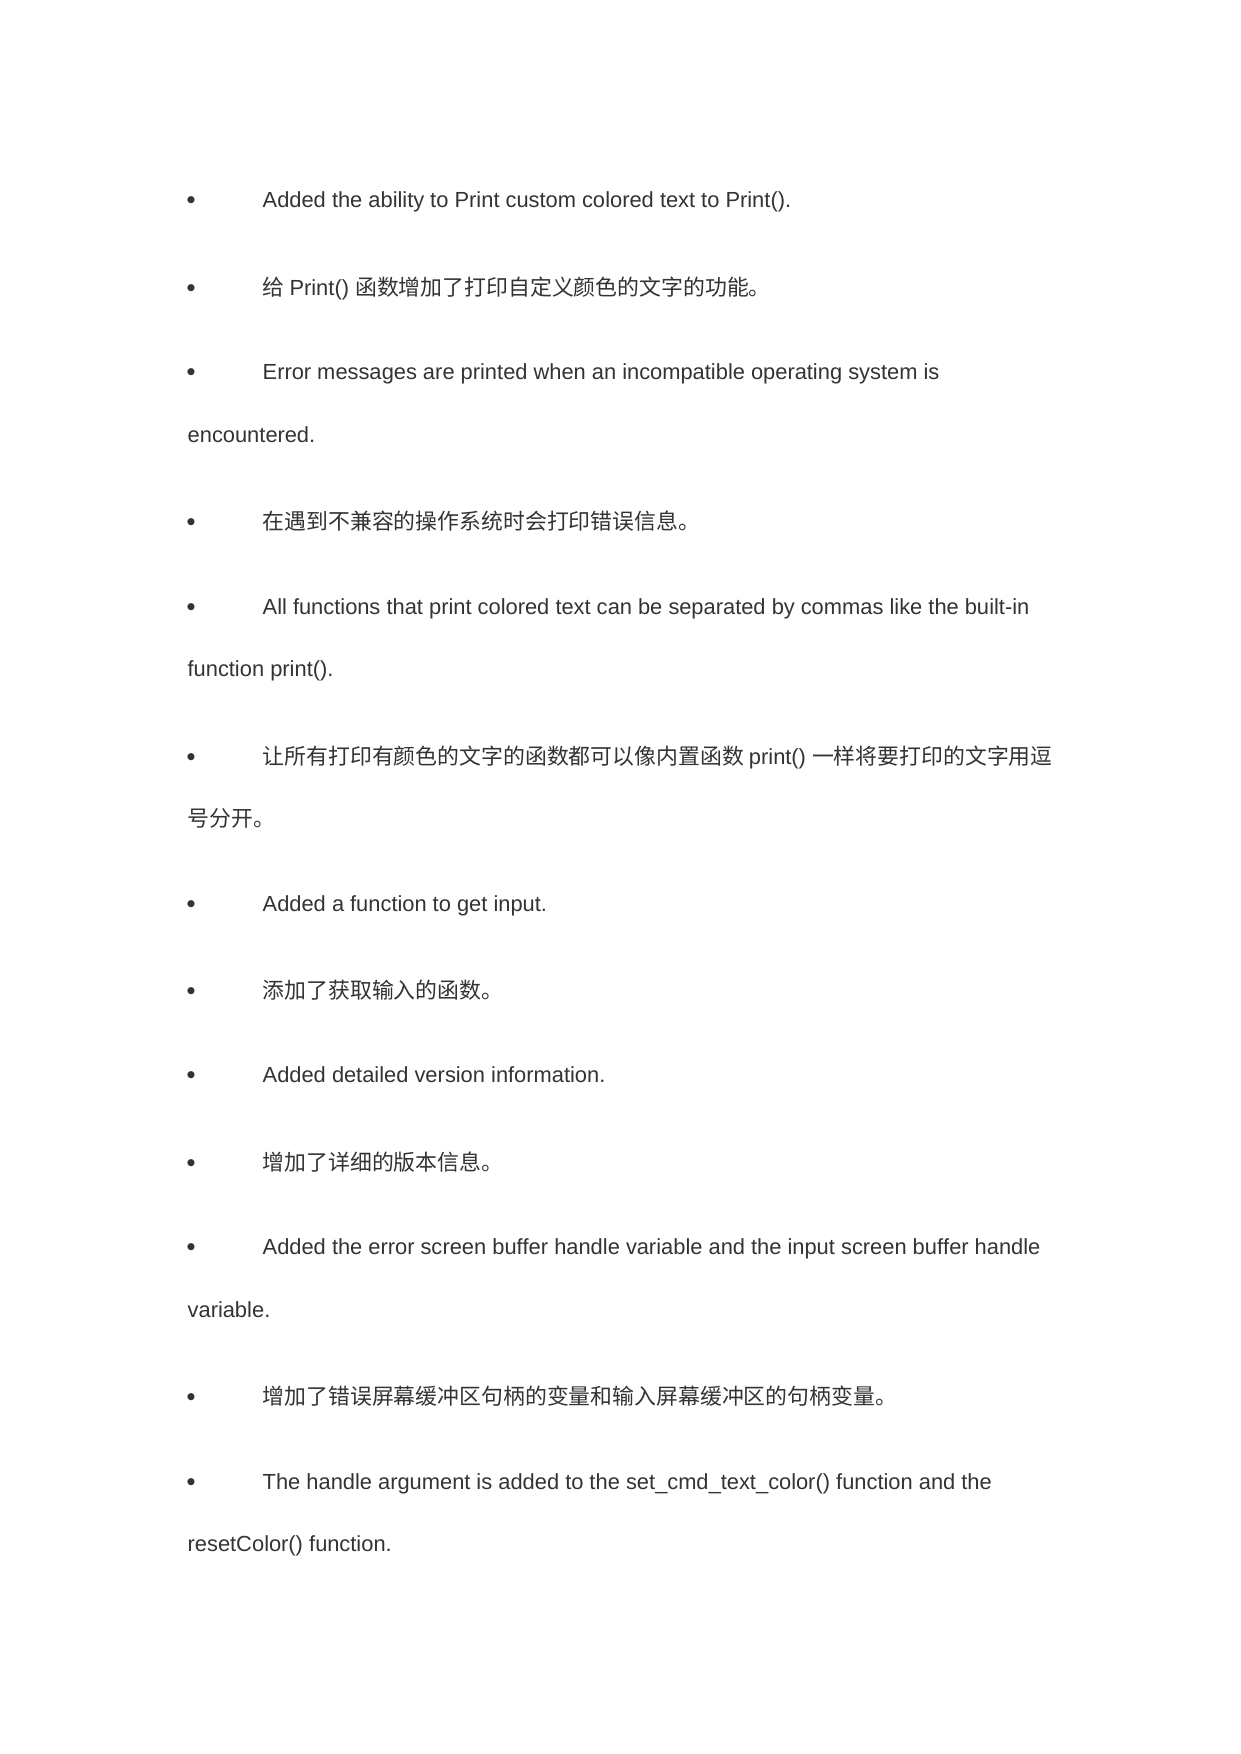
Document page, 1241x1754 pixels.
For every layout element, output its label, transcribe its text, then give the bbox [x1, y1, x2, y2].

list The handle argument is added to the set_cmd_text_color() function and the resetColor() function. [187, 1439, 1053, 1564]
list 增加了错误屏幕缓冲区句柄的变量和输入屏幕缓冲区的句柄变量。 [187, 1353, 1053, 1416]
list Added the ability to Print custom colored text to Print(). [187, 158, 1053, 221]
list Added detailed version information. [187, 1033, 1053, 1096]
list 增加了详细的版本信息。 [187, 1119, 1053, 1182]
list 让所有打印有颜色的文字的函数都可以像内置函数 print() 一样将要打印的文字用逗号分开。 [187, 713, 1053, 838]
list Added the error screen buffer handle variable and the input screen buffer handle variable. [187, 1205, 1053, 1330]
list Error messages are printed when an incompatible operating system is encountered. [187, 330, 1053, 455]
list 添加了获取输入的函数。 [187, 947, 1053, 1010]
list All functions that print colored text can be separated by commas like the built-in function print(). [187, 564, 1053, 689]
list Added a function to get input. [187, 861, 1053, 924]
list 给 Print() 函数增加了打印自定义颜色的文字的功能。 [187, 244, 1053, 307]
list 在遇到不兼容的操作系统时会打印错误信息。 [187, 478, 1053, 541]
